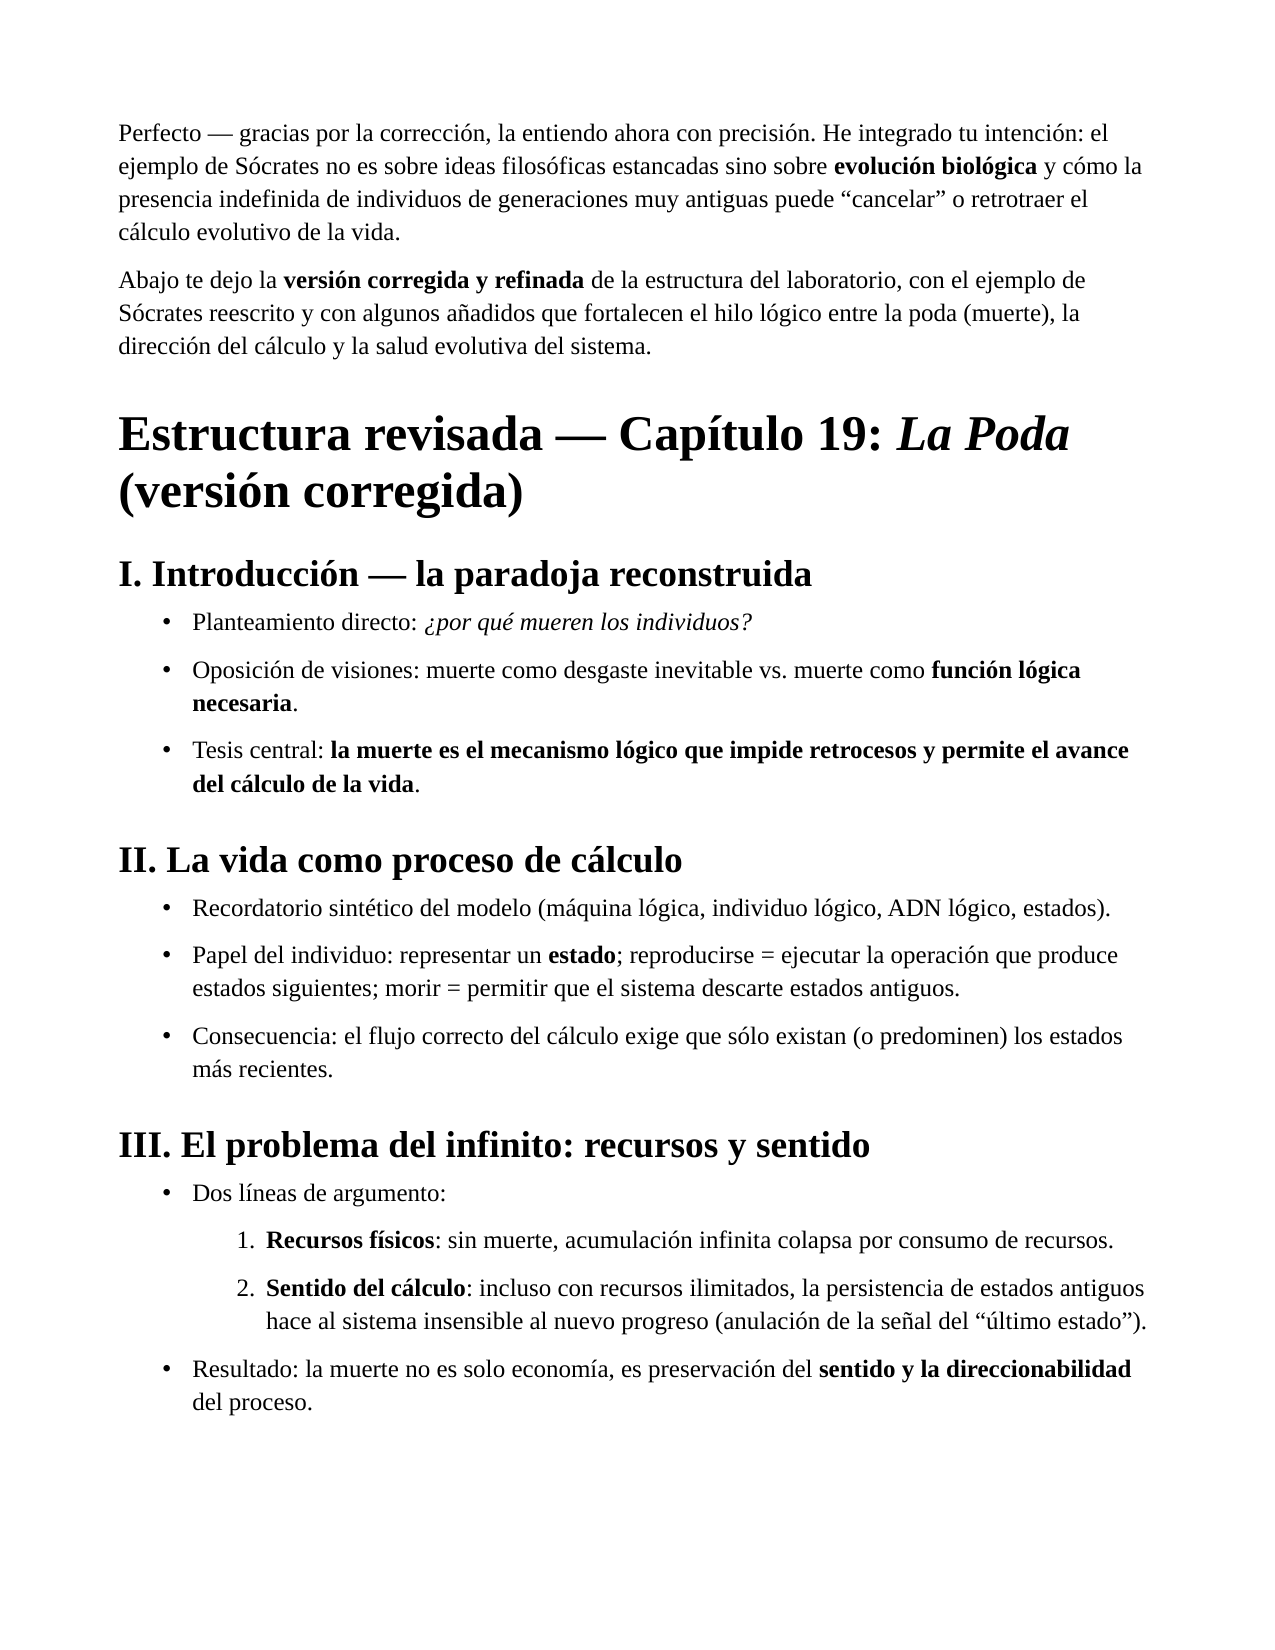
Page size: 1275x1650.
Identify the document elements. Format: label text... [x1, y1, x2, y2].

list Sentido del cálculo: incluso con recursos ilimitados, la persistencia de estados antiguos hace al sistema insensible al nuevo progreso (anulación de la señal del “último estado”). [236, 1273, 1157, 1335]
list Papel del individuo: representar un estado; reproducirse = ejecutar la operación que produce estados siguientes; morir = permitir que el sistema descarte estados antiguos. [162, 940, 1157, 1002]
subtitle II. La vida como proceso de cálculo [118, 837, 1157, 880]
subtitle Estructura revisada — Capítulo 19: La Poda (versión corregida) [118, 403, 1157, 518]
list Planteamiento directo: ¿por qué mueren los individuos? [162, 607, 1157, 636]
list Resultado: la muerte no es solo economía, es preservación del sentido y la direccionabilidad del proceso. [162, 1354, 1157, 1416]
text Perfecto — gracias por la corrección, la entiendo ahora con precisión. He integrado tu intención: el ejemplo de Sócrates no es sobre ideas filosóficas estancadas sino sobre evolución biológica y cómo la presencia indefinida de individuos de generaciones muy antiguas puede “cancelar” o retrotraer el cálculo evolutivo de la vida. [118, 118, 1157, 246]
list Recordatorio sintético del modelo (máquina lógica, individuo lógico, ADN lógico, estados). [162, 893, 1157, 921]
list Consecuencia: el flujo correcto del cálculo exige que sólo existan (o predominen) los estados más recientes. [162, 1021, 1157, 1083]
text Abajo te dejo la versión corregida y refinada de la estructura del laboratorio, con el ejemplo de Sócrates reescrito y con algunos añadidos que fortalecen el hilo lógico entre la poda (muerte), la dirección del cálculo y la salud evolutiva del sistema. [118, 265, 1157, 359]
list Dos líneas de argumento: [162, 1178, 1157, 1207]
subtitle III. El problema del infinito: recursos y sentido [118, 1122, 1157, 1166]
list Tesis central: la muerte es el mecanismo lógico que impide retrocesos y permite el avance del cálculo de la vida. [162, 736, 1157, 797]
subtitle I. Introducción — la paradoja reconstruida [118, 552, 1157, 595]
list Oposición de visiones: muerte como desgaste inevitable vs. muerte como función lógica necesaria. [162, 655, 1157, 717]
list Recursos físicos: sin muerte, acumulación infinita colapsa por consumo de recursos. [236, 1226, 1157, 1254]
